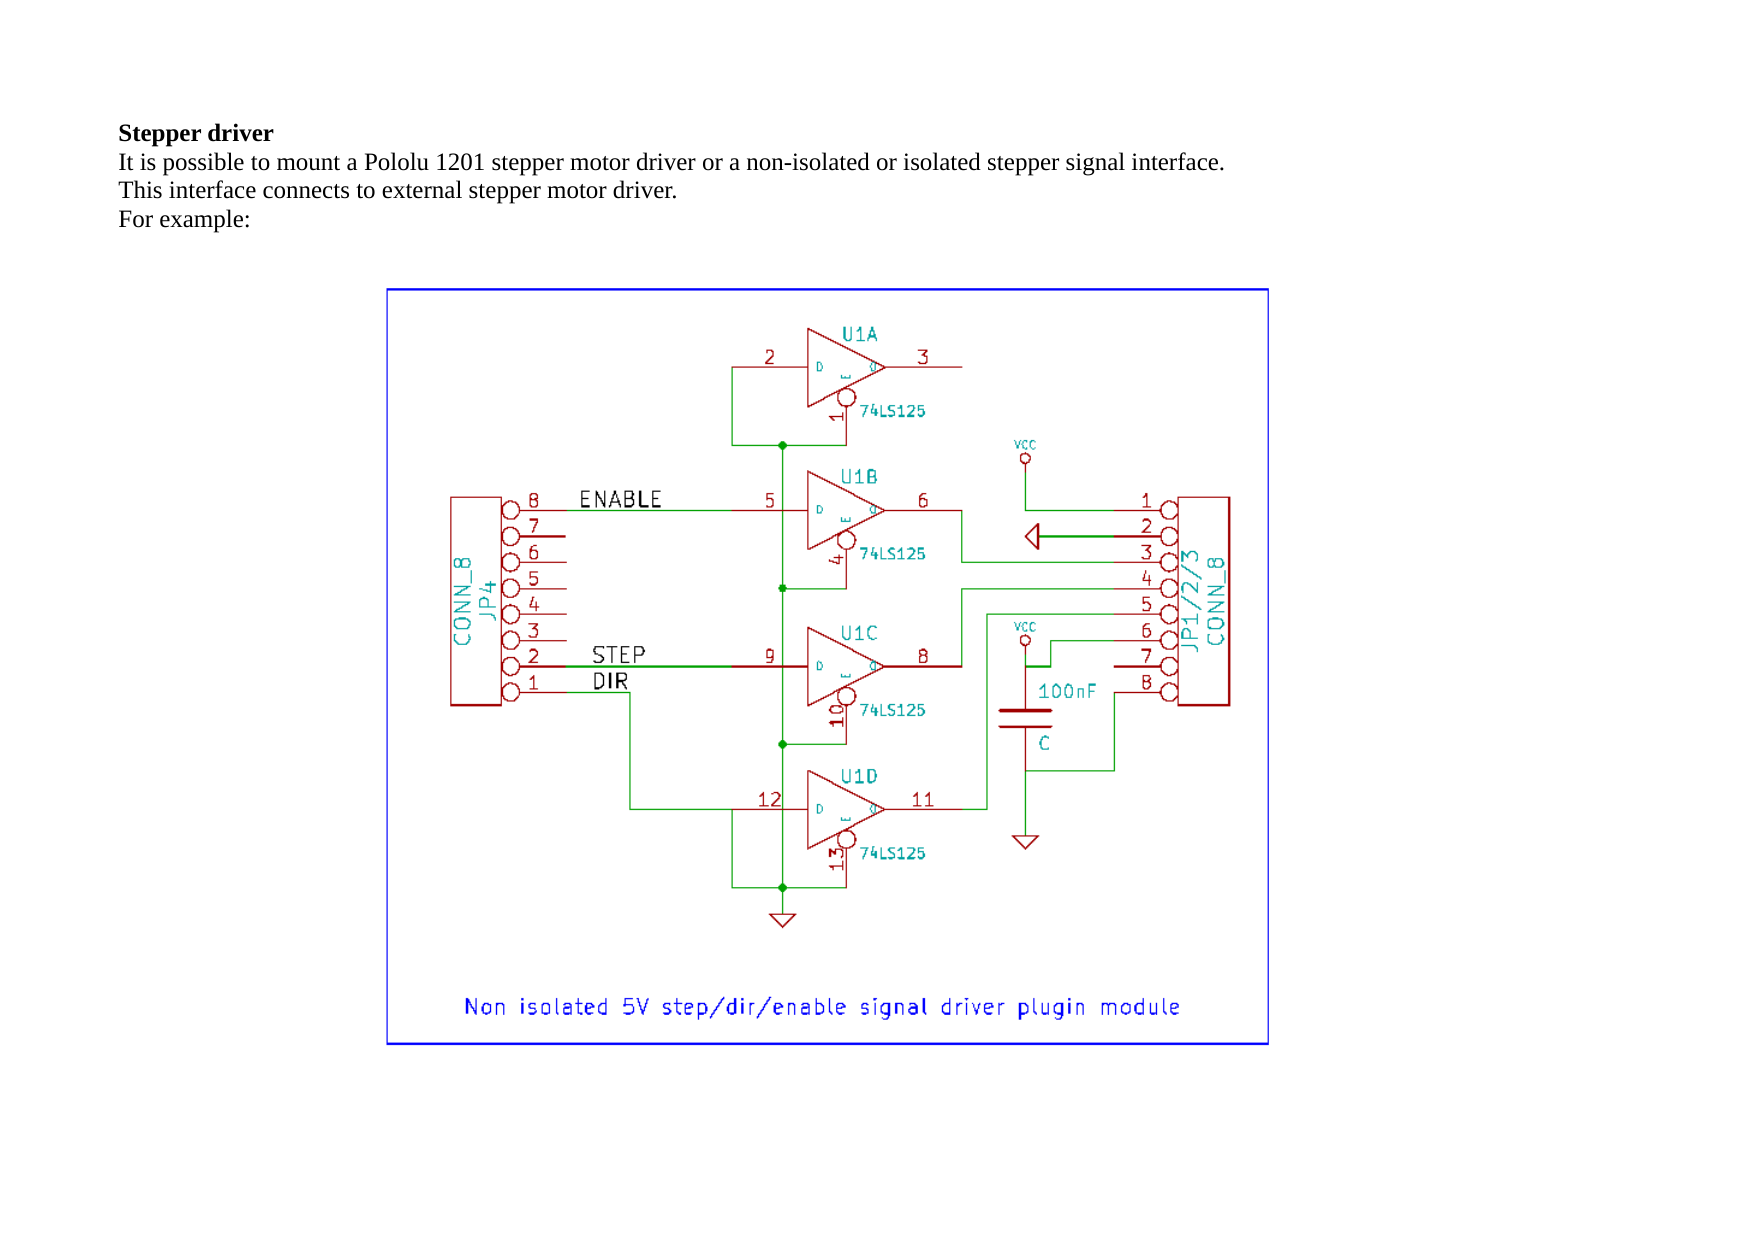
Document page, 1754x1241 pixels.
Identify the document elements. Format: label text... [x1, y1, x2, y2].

text It is possible to mount a Pololu 1201 stepper motor driver or a non-isolated or isolated stepper signal interface. [118, 147, 1636, 176]
text Stepper driver [118, 118, 1636, 147]
text This interface connects to external stepper motor driver. [118, 176, 1636, 204]
text For example: [118, 204, 1636, 233]
